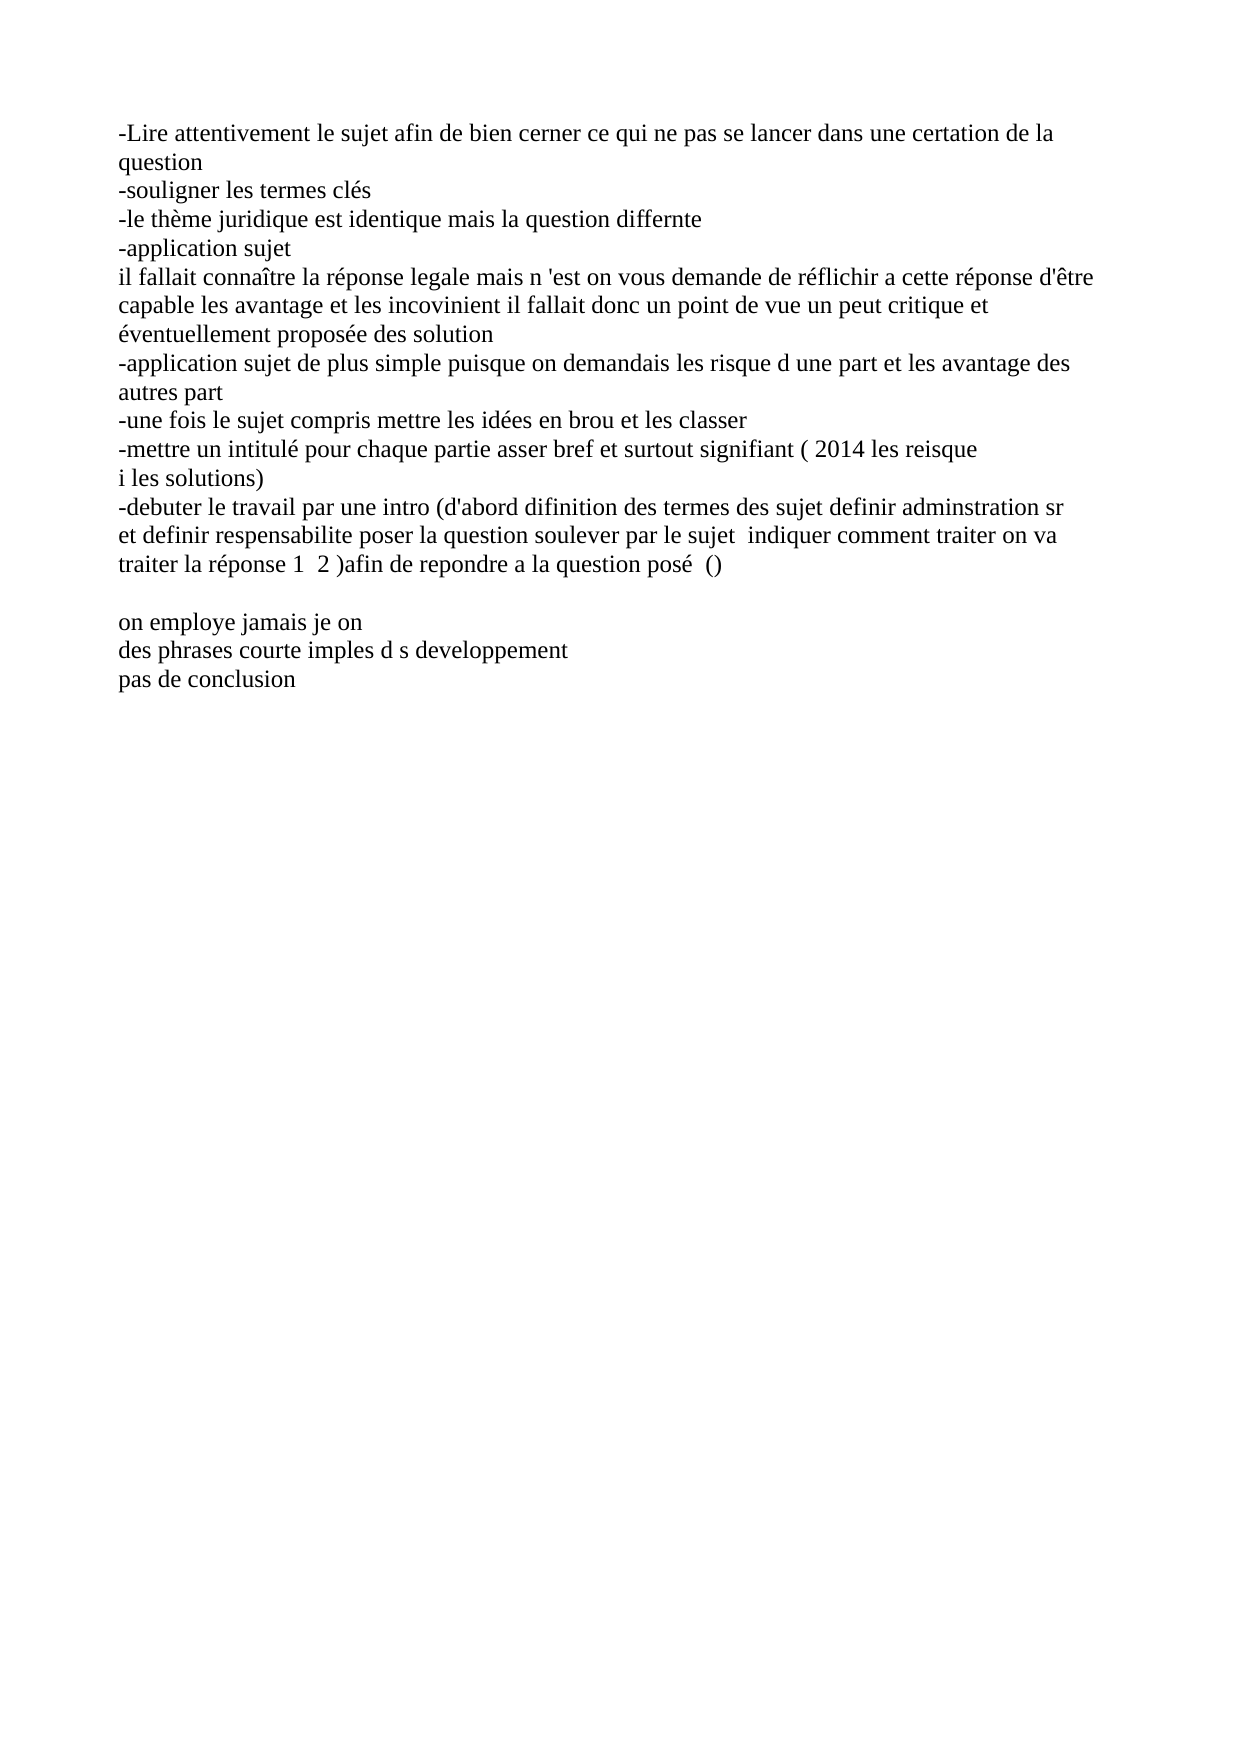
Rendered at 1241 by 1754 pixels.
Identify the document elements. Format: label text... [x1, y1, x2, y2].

text des phrases courte imples d s developpement [118, 636, 1122, 664]
text -souligner les termes clés [118, 176, 1122, 204]
text -le thème juridique est identique mais la question differnte [118, 204, 1122, 233]
text -mettre un intitulé pour chaque partie asser bref et surtout signifiant ( 2014 les reisque [118, 434, 1122, 463]
text -une fois le sujet compris mettre les idées en brou et les classer [118, 406, 1122, 434]
text -application sujet de plus simple puisque on demandais les risque d une part et les avantage des autres part [118, 348, 1122, 406]
text et definir respensabilite poser la question soulever par le sujet indiquer comment traiter on va traiter la réponse 1 2 )afin de repondre a la question posé () [118, 521, 1122, 578]
text -Lire attentivement le sujet afin de bien cerner ce qui ne pas se lancer dans une certation de la question [118, 118, 1122, 176]
text -debuter le travail par une intro (d'abord difinition des termes des sujet definir adminstration sr [118, 492, 1122, 521]
text on employe jamais je on [118, 607, 1122, 636]
text i les solutions) [118, 463, 1122, 492]
text il fallait connaître la réponse legale mais n 'est on vous demande de réflichir a cette réponse d'être capable les avantage et les incovinient il fallait donc un point de vue un peut critique et éventuellement proposée des solution [118, 262, 1122, 348]
text pas de conclusion [118, 664, 1122, 693]
text -application sujet [118, 233, 1122, 262]
